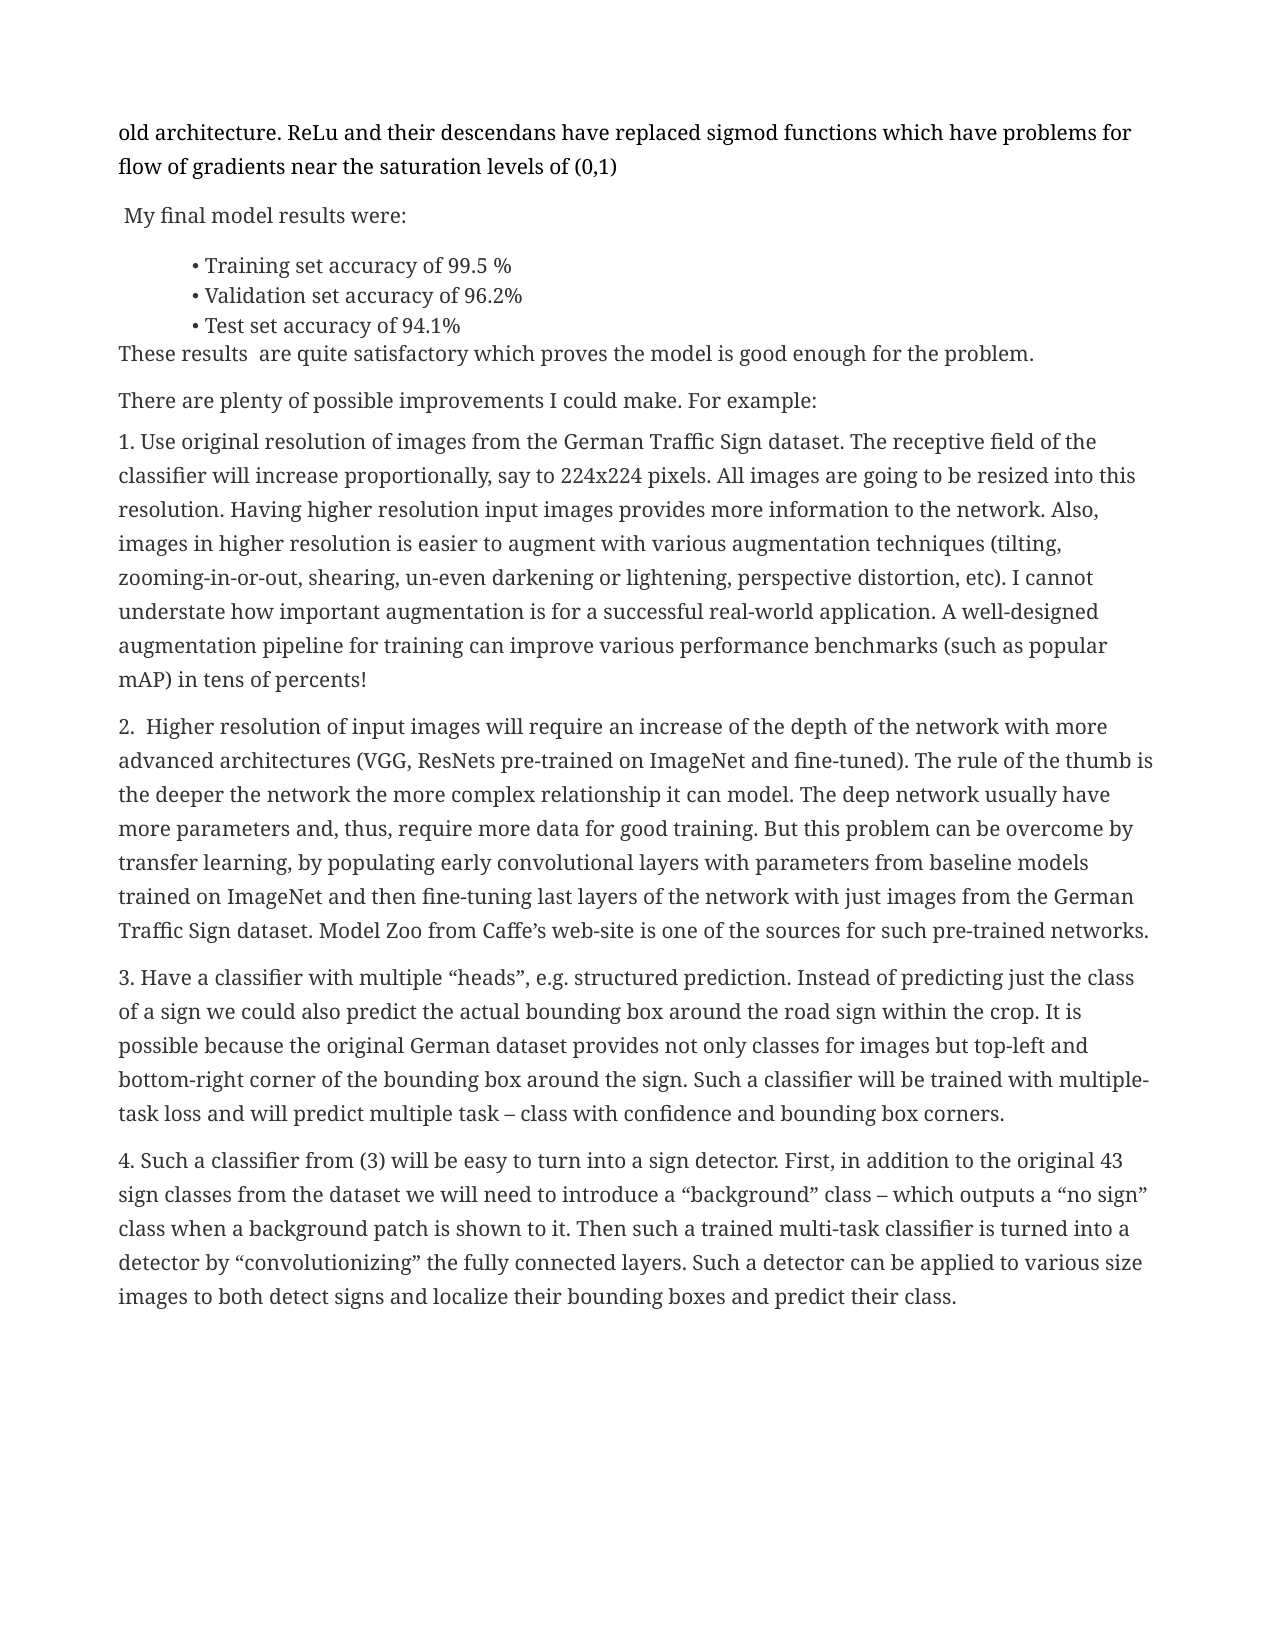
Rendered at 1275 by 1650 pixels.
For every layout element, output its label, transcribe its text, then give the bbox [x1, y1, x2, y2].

list Test set accuracy of 94.1% [118, 309, 1157, 339]
text 2. Higher resolution of input images will require an increase of the depth of the network with more advanced architectures (VGG, ResNets pre-trained on ImageNet and fine-tuned). The rule of the thumb is the deeper the network the more complex relationship it can model. The deep network usually have more parameters and, thus, require more data for good training. But this problem can be overcome by transfer learning, by populating early convolutional layers with parameters from baseline models trained on ImageNet and then fine-tuning last layers of the network with just images from the German Traffic Sign dataset. Model Zoo from Caffe’s web-site is one of the sources for such pre-trained networks. [118, 712, 1157, 945]
text 3. Have a classifier with multiple “heads”, e.g. structured prediction. Instead of predicting just the class of a sign we could also predict the actual bounding box around the road sign within the crop. It is possible because the original German dataset provides not only classes for images but top-left and bottom-right corner of the bounding box around the sign. Such a classifier will be trained with multiple-task loss and will predict multiple task – class with confidence and bounding box corners. [118, 963, 1157, 1128]
text 4. Such a classifier from (3) will be easy to turn into a sign detector. First, in addition to the original 43 sign classes from the dataset we will need to introduce a “background” class – which outputs a “no sign” class when a background patch is shown to it. Then such a trained multi-task classifier is turned into a detector by “convolutionizing” the fully connected layers. Such a detector can be applied to various size images to both detect signs and localize their bounding boxes and predict their class. [118, 1146, 1157, 1310]
list Training set accuracy of 99.5 % [118, 249, 1157, 279]
text My final model results were: [118, 201, 1157, 229]
text These results are quite satisfactory which proves the model is good enough for the problem. [118, 339, 1157, 368]
text old architecture. ReLu and their descendans have replaced sigmod functions which have problems for flow of gradients near the saturation levels of (0,1) [118, 118, 1157, 181]
list Validation set accuracy of 96.2% [118, 279, 1157, 309]
text There are plenty of possible improvements I could make. For example: [118, 386, 1157, 414]
text 1. Use original resolution of images from the German Traffic Sign dataset. The receptive field of the classifier will increase proportionally, say to 224x224 pixels. All images are going to be resized into this resolution. Having higher resolution input images provides more information to the network. Also, images in higher resolution is easier to augment with various augmentation techniques (tilting, zooming-in-or-out, shearing, un-even darkening or lightening, perspective distortion, etc). I cannot understate how important augmentation is for a successful real-world application. A well-designed augmentation pipeline for training can improve various performance benchmarks (such as popular mAP) in tens of percents! [118, 427, 1157, 694]
